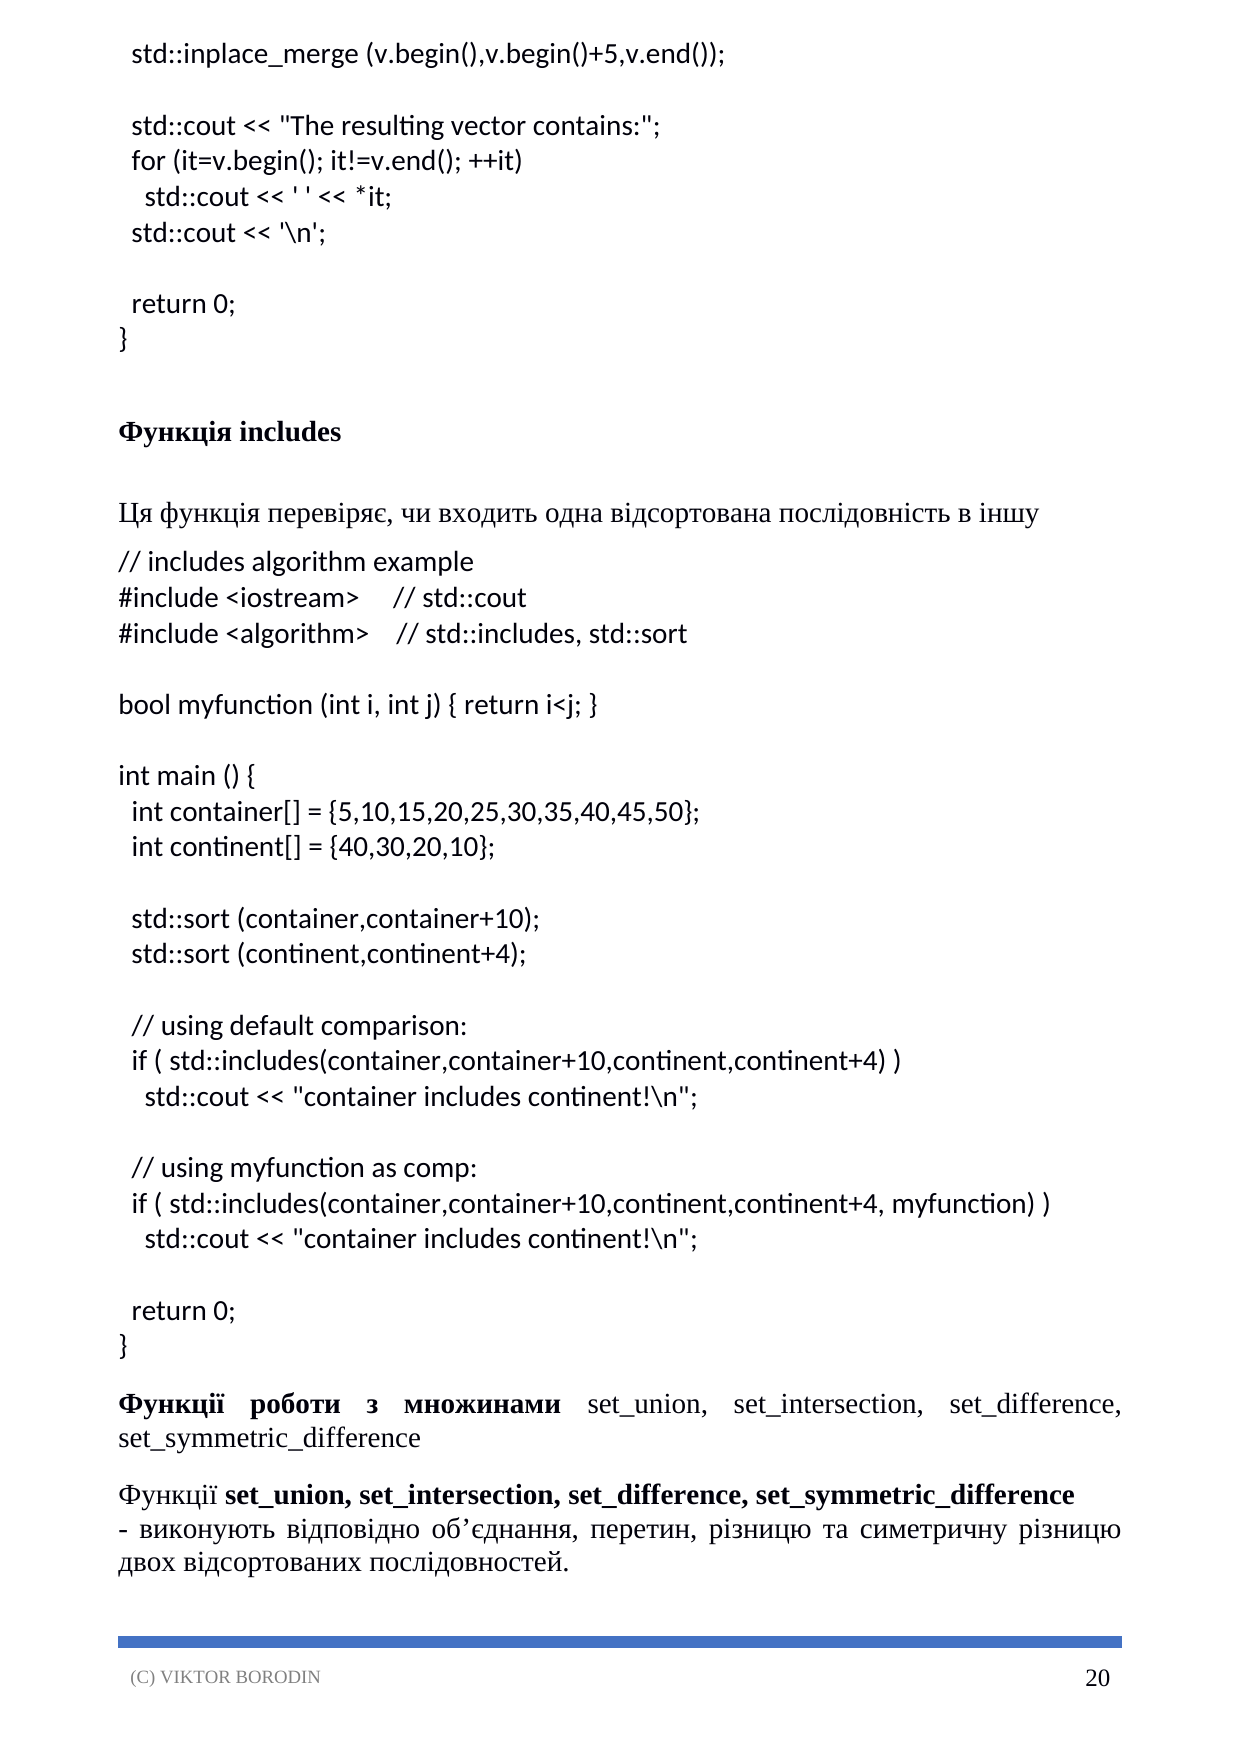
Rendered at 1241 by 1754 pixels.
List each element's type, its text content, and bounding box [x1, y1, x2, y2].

text return 0; [118, 1292, 1122, 1327]
text if ( std::includes(container,container+10,continent,continent+4, myfunction) ) [118, 1185, 1122, 1220]
text for (it=v.begin(); it!=v.end(); ++it) [118, 142, 1122, 178]
text int container[] = {5,10,15,20,25,30,35,40,45,50}; [118, 793, 1122, 828]
text std::cout << "container includes continent!\n"; [118, 1078, 1122, 1113]
text } [118, 1327, 1122, 1363]
text std::sort (continent,continent+4); [118, 935, 1122, 971]
text - виконують відповідно об’єднання, перетин, різницю та симетричну різницю двох відсортованих послідовностей. [118, 1511, 1122, 1578]
text std::inplace_merge (v.begin(),v.begin()+5,v.end()); [118, 36, 1122, 71]
text std::cout << ' ' << *it; [118, 178, 1122, 214]
text std::cout << "The resulting vector contains:"; [118, 107, 1122, 142]
text bool myfunction (int i, int j) { return i<j; } [118, 686, 1122, 722]
text #include <iostream> // std::cout [118, 579, 1122, 615]
subtitle Функції роботи з множинами set_union, set_intersection, set_difference, set_symmetric_difference [118, 1387, 1122, 1454]
subtitle Функція includes [118, 414, 1122, 447]
text #include <algorithm> // std::includes, std::sort [118, 615, 1122, 650]
text std::sort (container,container+10); [118, 900, 1122, 935]
text // using myfunction as comp: [118, 1149, 1122, 1185]
text } [118, 321, 1122, 356]
text // includes algorithm example [118, 543, 1122, 579]
text Функції set_union, set_intersection, set_difference, set_symmetric_difference [118, 1477, 1122, 1511]
text int main () { [118, 757, 1122, 793]
text // using default comparison: [118, 1007, 1122, 1042]
text if ( std::includes(container,container+10,continent,continent+4) ) [118, 1042, 1122, 1078]
text std::cout << "container includes continent!\n"; [118, 1220, 1122, 1256]
text Ця функція перевіряє, чи входить одна відсортована послідовність в іншу [118, 495, 1122, 529]
text int continent[] = {40,30,20,10}; [118, 828, 1122, 864]
text std::cout << '\n'; [118, 214, 1122, 249]
text return 0; [118, 285, 1122, 321]
